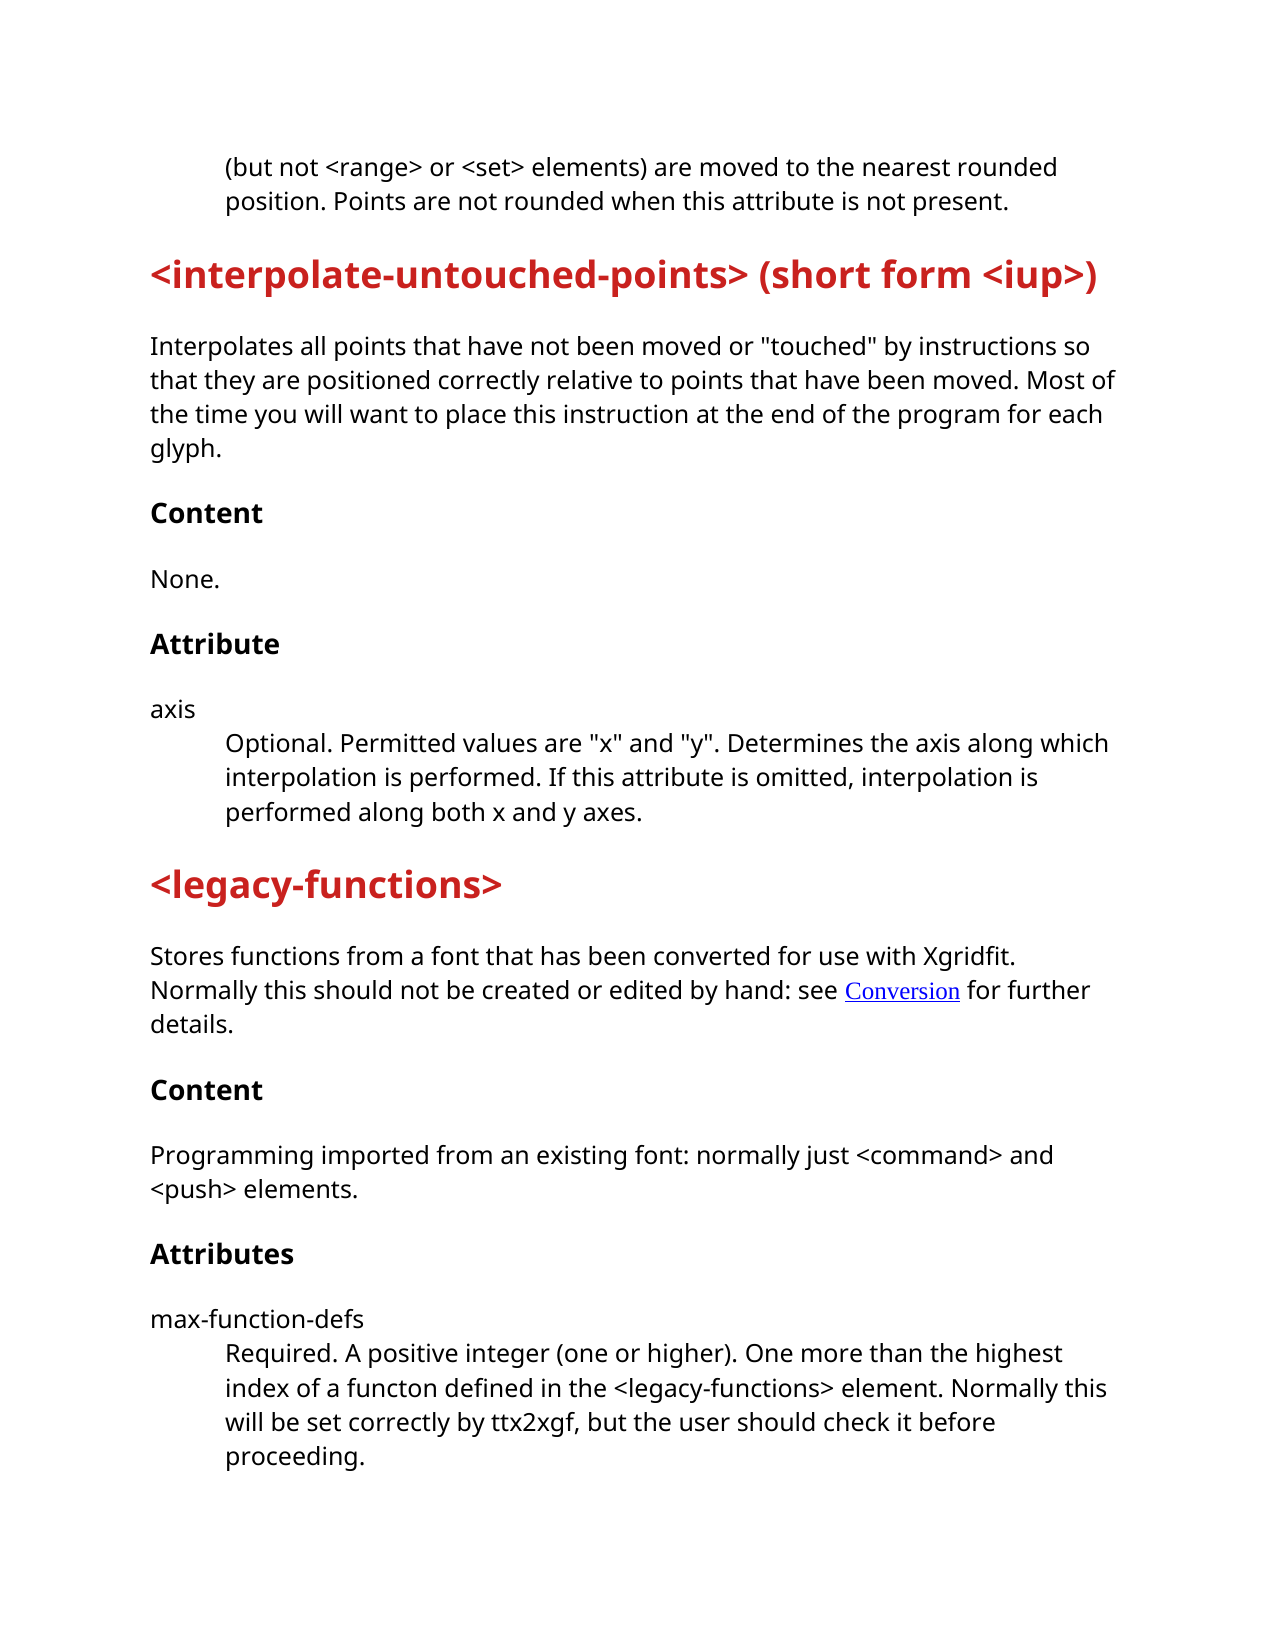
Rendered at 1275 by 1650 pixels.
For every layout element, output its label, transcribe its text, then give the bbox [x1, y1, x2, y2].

subtitle <legacy-functions> [150, 858, 1125, 909]
text Stores functions from a font that has been converted for use with Xgridfit. Normally this should not be created or edited by hand: see Conversion for further details. [150, 938, 1125, 1041]
text Programming imported from an existing font: normally just <command> and <push> elements. [150, 1137, 1125, 1205]
text axis [150, 692, 1125, 726]
text Optional. Permitted values are "x" and "y". Determines the axis along which interpolation is performed. If this attribute is omitted, interpolation is performed along both x and y axes. [225, 726, 1125, 828]
text None. [150, 561, 1125, 595]
subtitle Attribute [150, 624, 1125, 663]
subtitle Content [150, 494, 1125, 532]
subtitle <interpolate-untouched-points> (short form <iup>) [150, 248, 1125, 299]
subtitle Attributes [150, 1234, 1125, 1273]
subtitle Content [150, 1070, 1125, 1108]
text max-function-defs [150, 1302, 1125, 1336]
text Required. A positive integer (one or higher). One more than the highest index of a functon defined in the <legacy-functions> element. Normally this will be set correctly by ttx2xgf, but the user should check it before proceeding. [225, 1336, 1125, 1472]
text Interpolates all points that have not been moved or "touched" by instructions so that they are positioned correctly relative to points that have been moved. Most of the time you will want to place this instruction at the end of the program for each glyph. [150, 328, 1125, 464]
text (but not <range> or <set> elements) are moved to the nearest rounded position. Points are not rounded when this attribute is not present. [225, 150, 1125, 218]
